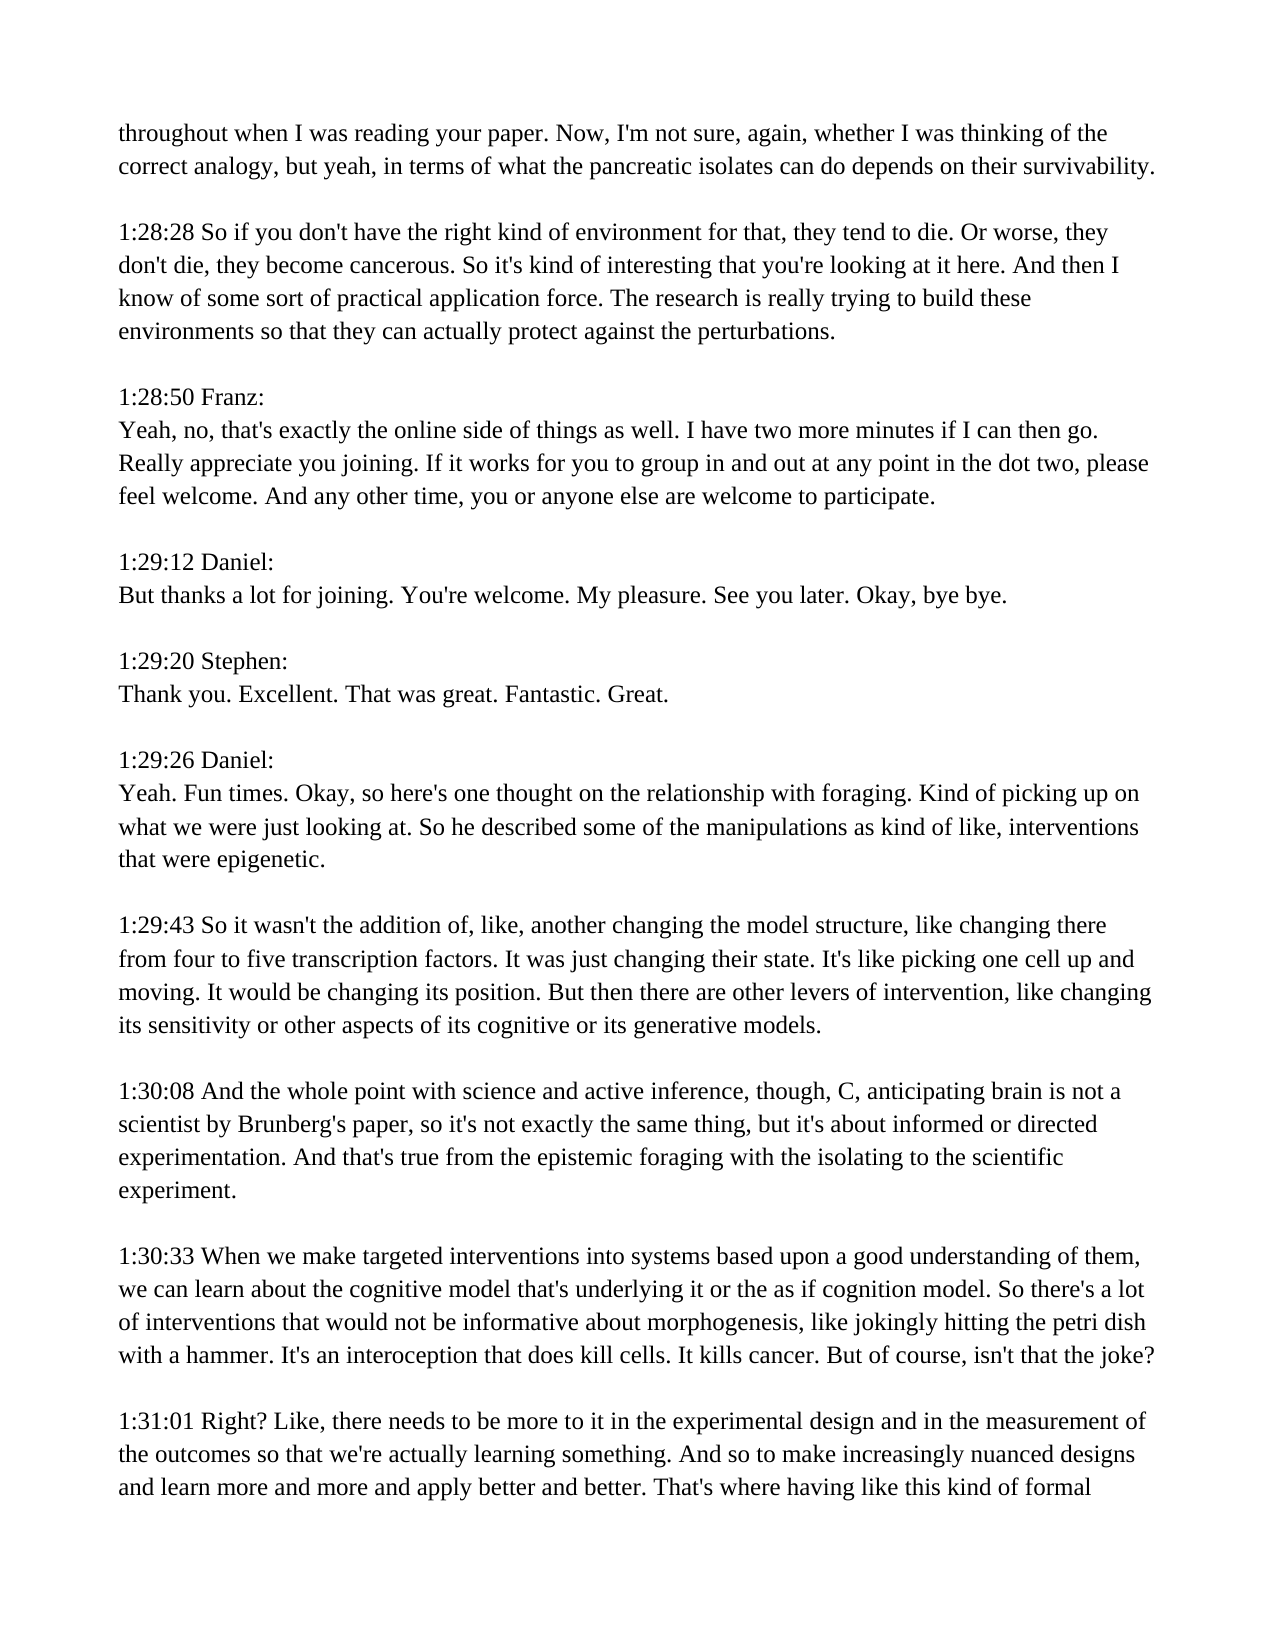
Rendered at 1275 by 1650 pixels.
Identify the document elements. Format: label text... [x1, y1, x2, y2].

text throughout when I was reading your paper. Now, I'm not sure, again, whether I was thinking of the correct analogy, but yeah, in terms of what the pancreatic isolates can do depends on their survivability. 1:28:28 So if you don't have the right kind of environment for that, they tend to die. Or worse, they don't die, they become cancerous. So it's kind of interesting that you're looking at it here. And then I know of some sort of practical application force. The research is really trying to build these environments so that they can actually protect against the perturbations. 1:28:50 Franz: Yeah, no, that's exactly the online side of things as well. I have two more minutes if I can then go. Really appreciate you joining. If it works for you to group in and out at any point in the dot two, please feel welcome. And any other time, you or anyone else are welcome to participate. 1:29:12 Daniel: But thanks a lot for joining. You're welcome. My pleasure. See you later. Okay, bye bye. 1:29:20 Stephen: Thank you. Excellent. That was great. Fantastic. Great. 1:29:26 Daniel: Yeah. Fun times. Okay, so here's one thought on the relationship with foraging. Kind of picking up on what we were just looking at. So he described some of the manipulations as kind of like, interventions that were epigenetic. 1:29:43 So it wasn't the addition of, like, another changing the model structure, like changing there from four to five transcription factors. It was just changing their state. It's like picking one cell up and moving. It would be changing its position. But then there are other levers of intervention, like changing its sensitivity or other aspects of its cognitive or its generative models. 1:30:08 And the whole point with science and active inference, though, C, anticipating brain is not a scientist by Brunberg's paper, so it's not exactly the same thing, but it's about informed or directed experimentation. And that's true from the epistemic foraging with the isolating to the scientific experiment. 1:30:33 When we make targeted interventions into systems based upon a good understanding of them, we can learn about the cognitive model that's underlying it or the as if cognition model. So there's a lot of interventions that would not be informative about morphogenesis, like jokingly hitting the petri dish with a hammer. It's an interoception that does kill cells. It kills cancer. But of course, isn't that the joke? 1:31:01 Right? Like, there needs to be more to it in the experimental design and in the measurement of the outcomes so that we're actually learning something. And so to make increasingly nuanced designs and learn more and more and apply better and better. That's where having like this kind of formal [118, 118, 1157, 1501]
